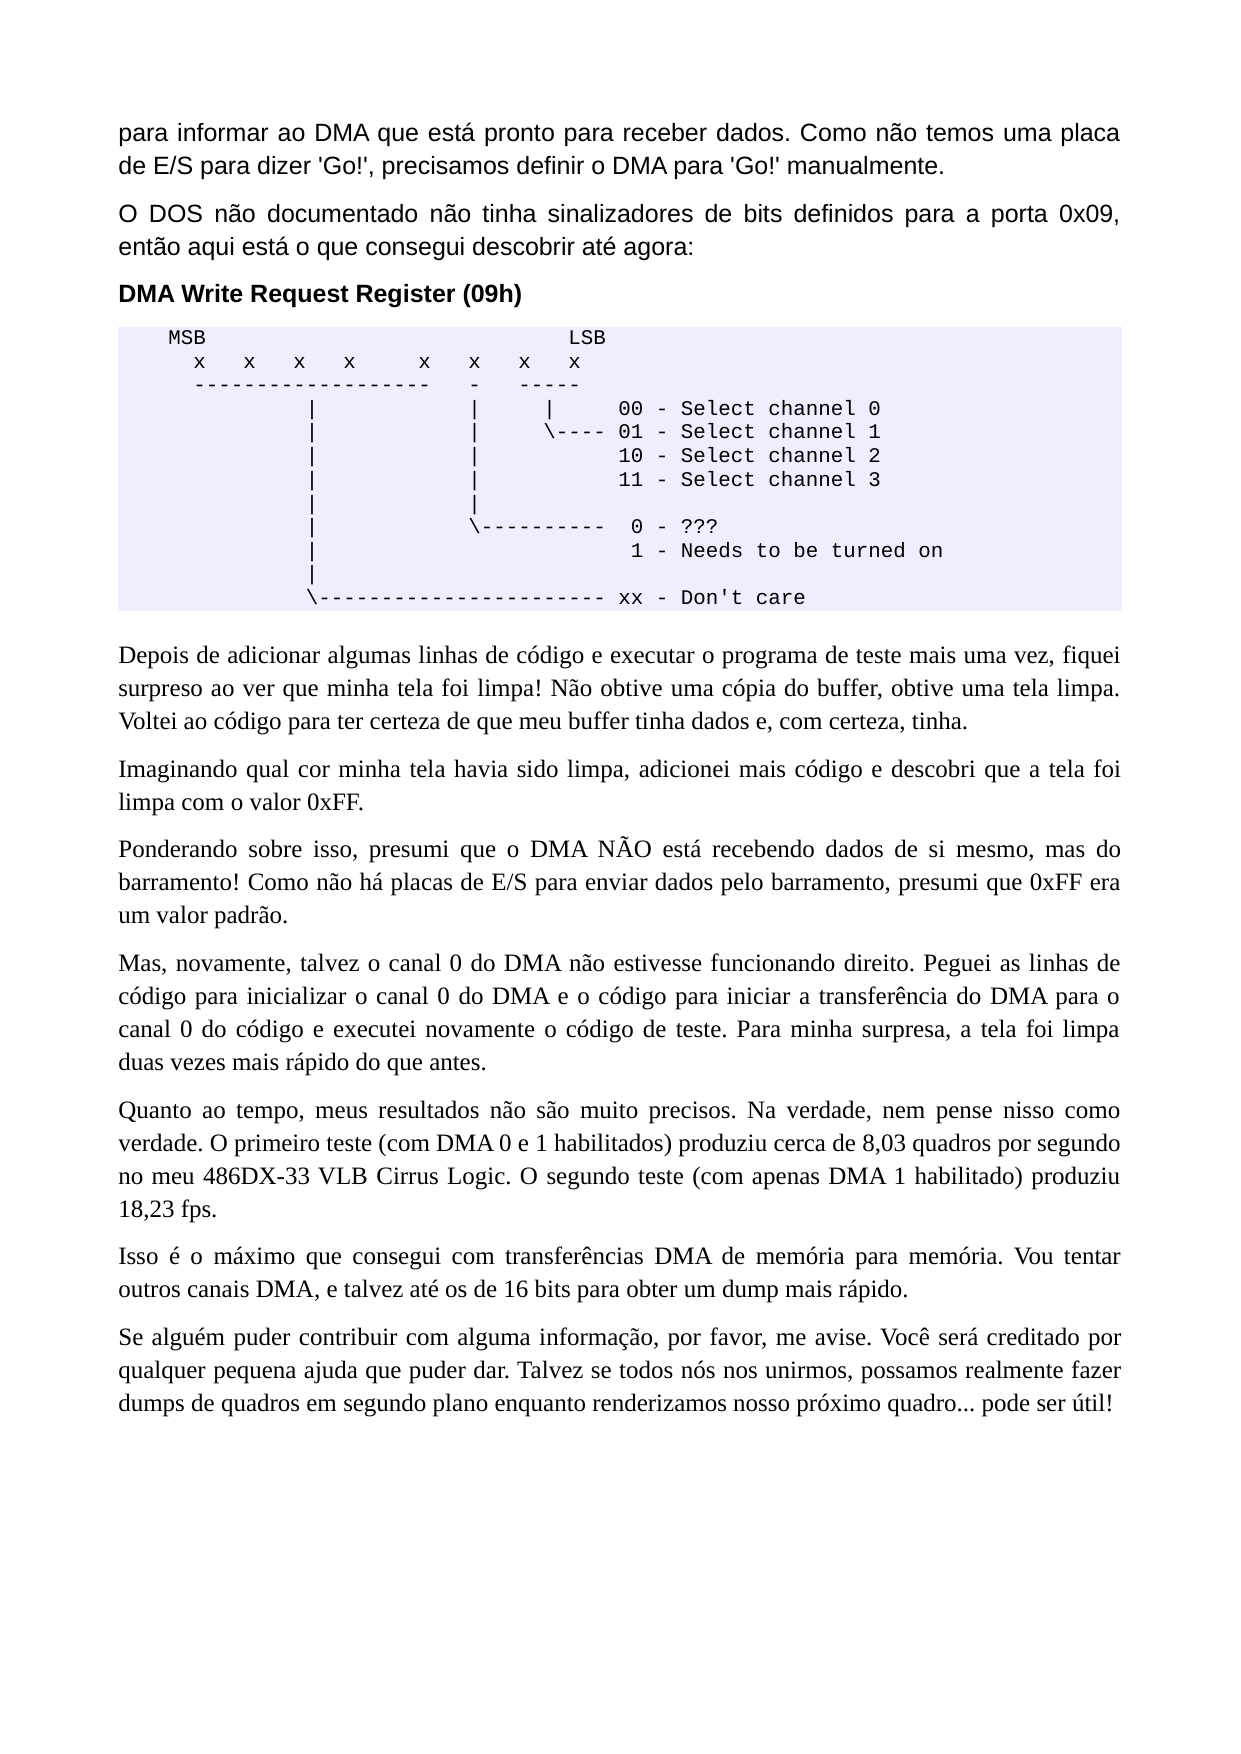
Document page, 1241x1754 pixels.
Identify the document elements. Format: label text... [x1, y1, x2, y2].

text | | \---- 01 - Select channel 1 [118, 422, 1122, 445]
text Isso é o máximo que consegui com transferências DMA de memória para memória. Vou tentar outros canais DMA, e talvez até os de 16 bits para obter um dump mais rápido. [118, 1241, 1122, 1303]
text para informar ao DMA que está pronto para receber dados. Como não temos uma placa de E/S para dizer 'Go!', precisamos definir o DMA para 'Go!' manualmente. [118, 118, 1122, 180]
text x x x x x x x x [118, 351, 1122, 374]
text O DOS não documentado não tinha sinalizadores de bits definidos para a porta 0x09, então aqui está o que consegui descobrir até agora: [118, 199, 1122, 261]
text | [118, 563, 1122, 587]
text | 1 - Needs to be turned on [118, 540, 1122, 563]
text Quanto ao tempo, meus resultados não são muito precisos. Na verdade, nem pense nisso como verdade. O primeiro teste (com DMA 0 e 1 habilitados) produziu cerca de 8,03 quadros por segundo no meu 486DX-33 VLB Cirrus Logic. O segundo teste (com apenas DMA 1 habilitado) produziu 18,23 fps. [118, 1095, 1122, 1223]
text ------------------- - ----- [118, 374, 1122, 398]
text MSB LSB [118, 327, 1122, 351]
text Se alguém puder contribuir com alguma informação, por favor, me avise. Você será creditado por qualquer pequena ajuda que puder dar. Talvez se todos nós nos unirmos, possamos realmente fazer dumps de quadros em segundo plano enquanto renderizamos nosso próximo quadro... pode ser útil! [118, 1322, 1122, 1417]
text | | [118, 492, 1122, 516]
text | | 10 - Select channel 2 [118, 445, 1122, 469]
text DMA Write Request Register (09h) [118, 279, 1122, 308]
text | \---------- 0 - ??? [118, 516, 1122, 540]
text | | 11 - Select channel 3 [118, 469, 1122, 492]
text | | | 00 - Select channel 0 [118, 398, 1122, 422]
text Depois de adicionar algumas linhas de código e executar o programa de teste mais uma vez, fiquei surpreso ao ver que minha tela foi limpa! Não obtive uma cópia do buffer, obtive uma tela limpa. Voltei ao código para ter certeza de que meu buffer tinha dados e, com certeza, tinha. [118, 640, 1122, 735]
text Ponderando sobre isso, presumi que o DMA NÃO está recebendo dados de si mesmo, mas do barramento! Como não há placas de E/S para enviar dados pelo barramento, presumi que 0xFF era um valor padrão. [118, 834, 1122, 929]
text \----------------------- xx - Don't care [118, 587, 1122, 611]
text Mas, novamente, talvez o canal 0 do DMA não estivesse funcionando direito. Peguei as linhas de código para inicializar o canal 0 do DMA e o código para iniciar a transferência do DMA para o canal 0 do código e executei novamente o código de teste. Para minha surpresa, a tela foi limpa duas vezes mais rápido do que antes. [118, 948, 1122, 1076]
text Imaginando qual cor minha tela havia sido limpa, adicionei mais código e descobri que a tela foi limpa com o valor 0xFF. [118, 754, 1122, 816]
